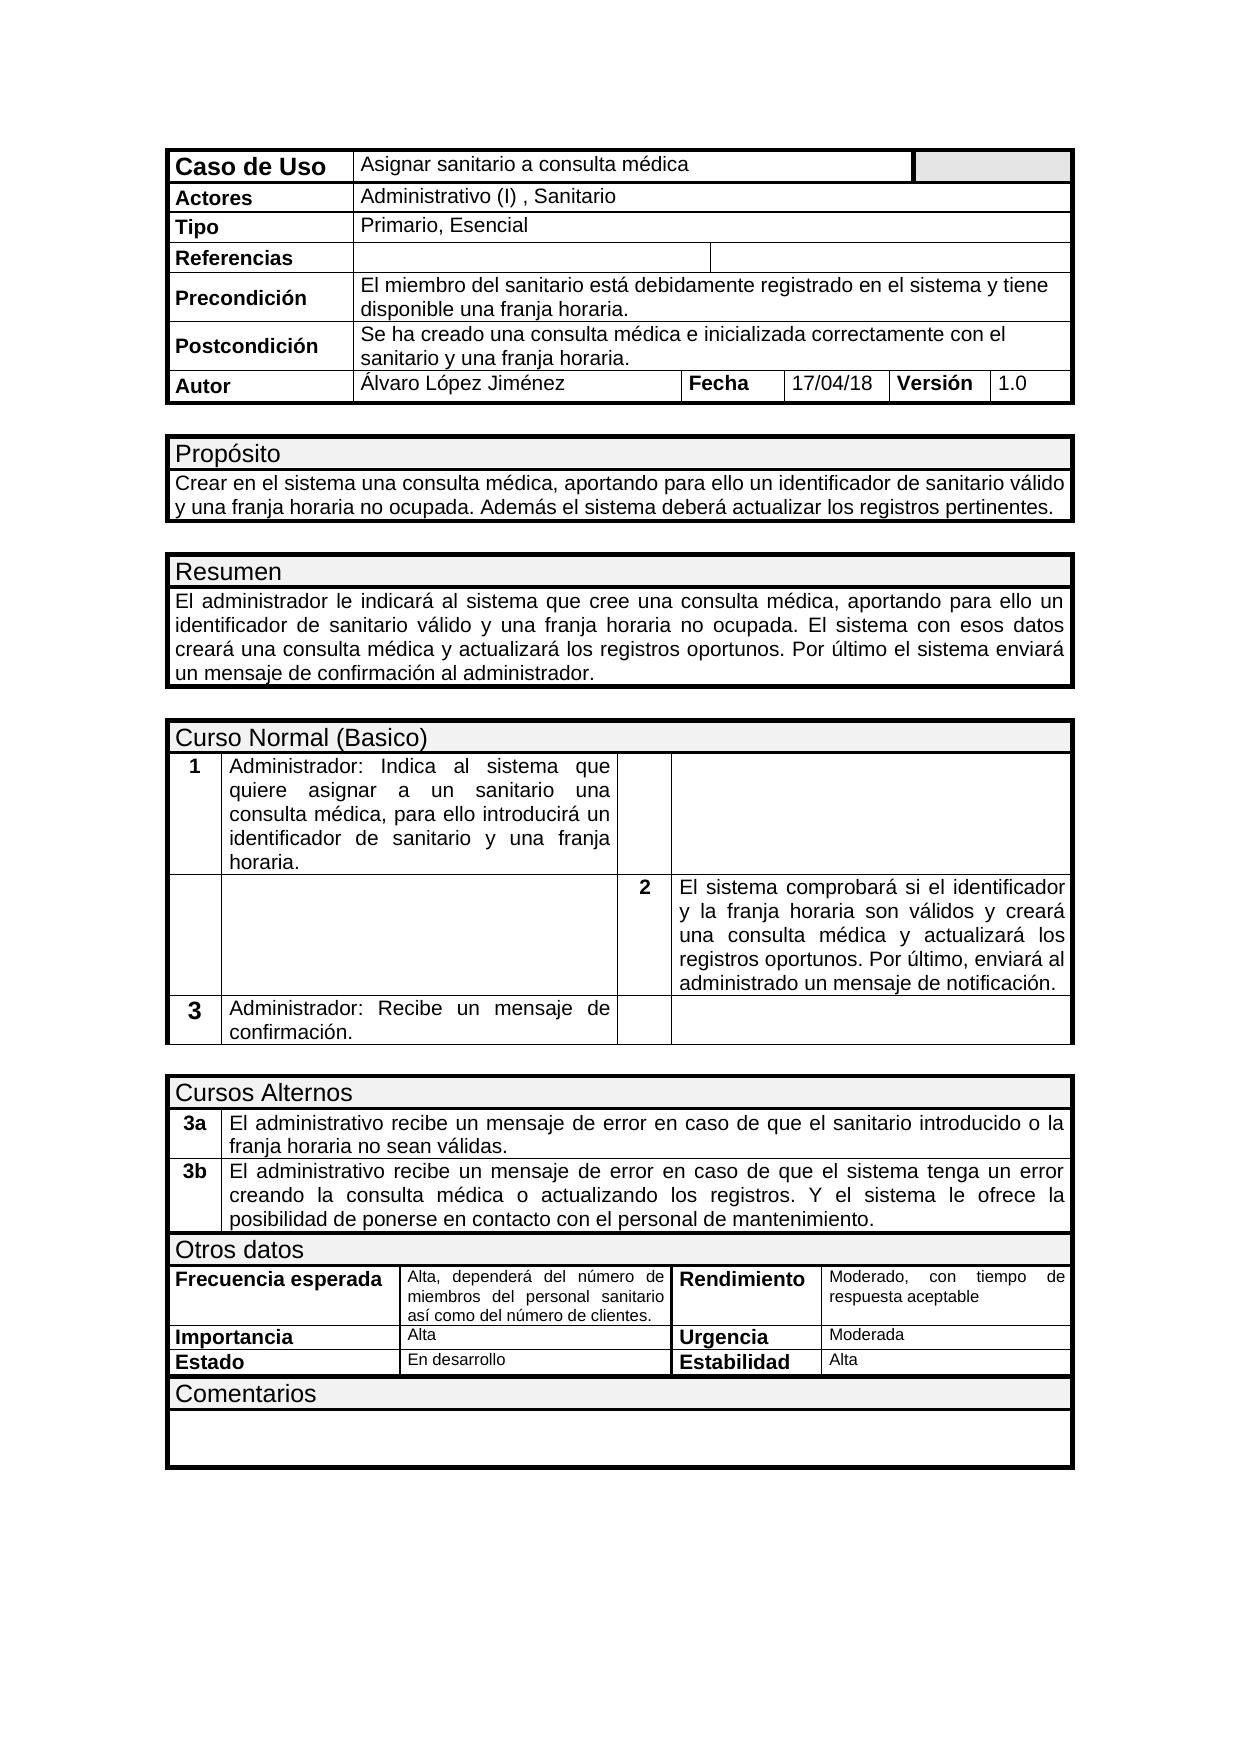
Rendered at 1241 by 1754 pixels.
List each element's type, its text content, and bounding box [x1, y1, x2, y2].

table_cell Versión [890, 371, 990, 401]
table_cell [711, 243, 1070, 272]
table_cell Primario, Esencial [354, 213, 1070, 242]
table_cell Comentarios [170, 1379, 1070, 1408]
table_cell Rendimiento [673, 1267, 821, 1325]
table_header Resumen [170, 557, 1070, 585]
table_cell 3 [170, 996, 221, 1044]
table_header [916, 152, 1070, 181]
table_cell Administrativo (I) , Sanitario [354, 184, 1070, 211]
table_cell Alta [822, 1350, 1070, 1374]
table_cell Crear en el sistema una consulta médica, aportando para ello un identificador de sanitario válido y una franja horaria no ocupada. Además el sistema deberá actualizar los registros pertinentes. [170, 471, 1070, 518]
table_cell Otros datos [170, 1235, 1070, 1264]
table_cell Postcondición [170, 322, 353, 370]
table_cell Autor [170, 371, 353, 401]
table_cell [170, 1411, 1070, 1465]
table_header Curso Normal (Basico) [170, 723, 1070, 751]
table_cell Administrador: Indica al sistema que quiere asignar a un sanitario una consulta médica, para ello introducirá un identificador de sanitario y una franja horaria. [222, 754, 617, 874]
table_header Caso de Uso [170, 152, 353, 181]
table_cell Referencias [170, 243, 353, 272]
table_cell Administrador: Recibe un mensaje de confirmación. [222, 996, 617, 1044]
table_cell [672, 754, 1070, 874]
table_cell Actores [170, 184, 353, 211]
table_cell 3b [170, 1159, 221, 1231]
table_cell Se ha creado una consulta médica e inicializada correctamente con el sanitario y una franja horaria. [354, 322, 1070, 370]
table_cell Urgencia [673, 1326, 821, 1349]
table_cell [672, 996, 1070, 1044]
table_cell El administrativo recibe un mensaje de error en caso de que el sistema tenga un error creando la consulta médica o actualizando los registros. Y el sistema le ofrece la posibilidad de ponerse en contacto con el personal de mantenimiento. [222, 1159, 1070, 1231]
table_header Cursos Alternos [170, 1078, 1070, 1107]
table_header Asignar sanitario a consulta médica [354, 152, 911, 181]
table_cell Precondición [170, 273, 353, 321]
table_cell El miembro del sanitario está debidamente registrado en el sistema y tiene disponible una franja horaria. [354, 273, 1070, 321]
table_cell El administrativo recibe un mensaje de error en caso de que el sanitario introducido o la franja horaria no sean válidas. [222, 1110, 1070, 1158]
table_cell 1.0 [991, 371, 1070, 401]
table_cell [354, 243, 710, 272]
table_cell Estado [170, 1350, 399, 1374]
table_cell El sistema comprobará si el identificador y la franja horaria son válidos y creará una consulta médica y actualizará los registros oportunos. Por último, enviará al administrado un mensaje de notificación. [672, 875, 1070, 995]
table_header Propósito [170, 439, 1070, 467]
table_cell [618, 996, 671, 1044]
table_cell Álvaro López Jiménez [354, 371, 681, 401]
table_cell Estabilidad [673, 1350, 821, 1374]
table_cell Alta [401, 1326, 670, 1349]
table_cell En desarrollo [401, 1350, 670, 1374]
table_cell [222, 875, 617, 995]
table_cell El administrador le indicará al sistema que cree una consulta médica, aportando para ello un identificador de sanitario válido y una franja horaria no ocupada. El sistema con esos datos creará una consulta médica y actualizará los registros oportunos. Por último el sistema enviará un mensaje de confirmación al administrador. [170, 589, 1070, 684]
table_cell 3a [170, 1110, 221, 1158]
table_cell 17/04/18 [785, 371, 889, 401]
table_cell [170, 875, 221, 995]
table_cell Fecha [682, 371, 784, 401]
table_cell 1 [170, 754, 221, 874]
table_cell Tipo [170, 213, 353, 242]
table_cell Moderada [822, 1326, 1070, 1349]
table_cell Moderado, con tiempo de respuesta aceptable [822, 1267, 1070, 1325]
table_cell Frecuencia esperada [170, 1267, 399, 1325]
table_cell [618, 754, 671, 874]
table_cell Alta, dependerá del número de miembros del personal sanitario así como del número de clientes. [401, 1267, 670, 1325]
table_cell 2 [618, 875, 671, 995]
table_cell Importancia [170, 1326, 399, 1349]
